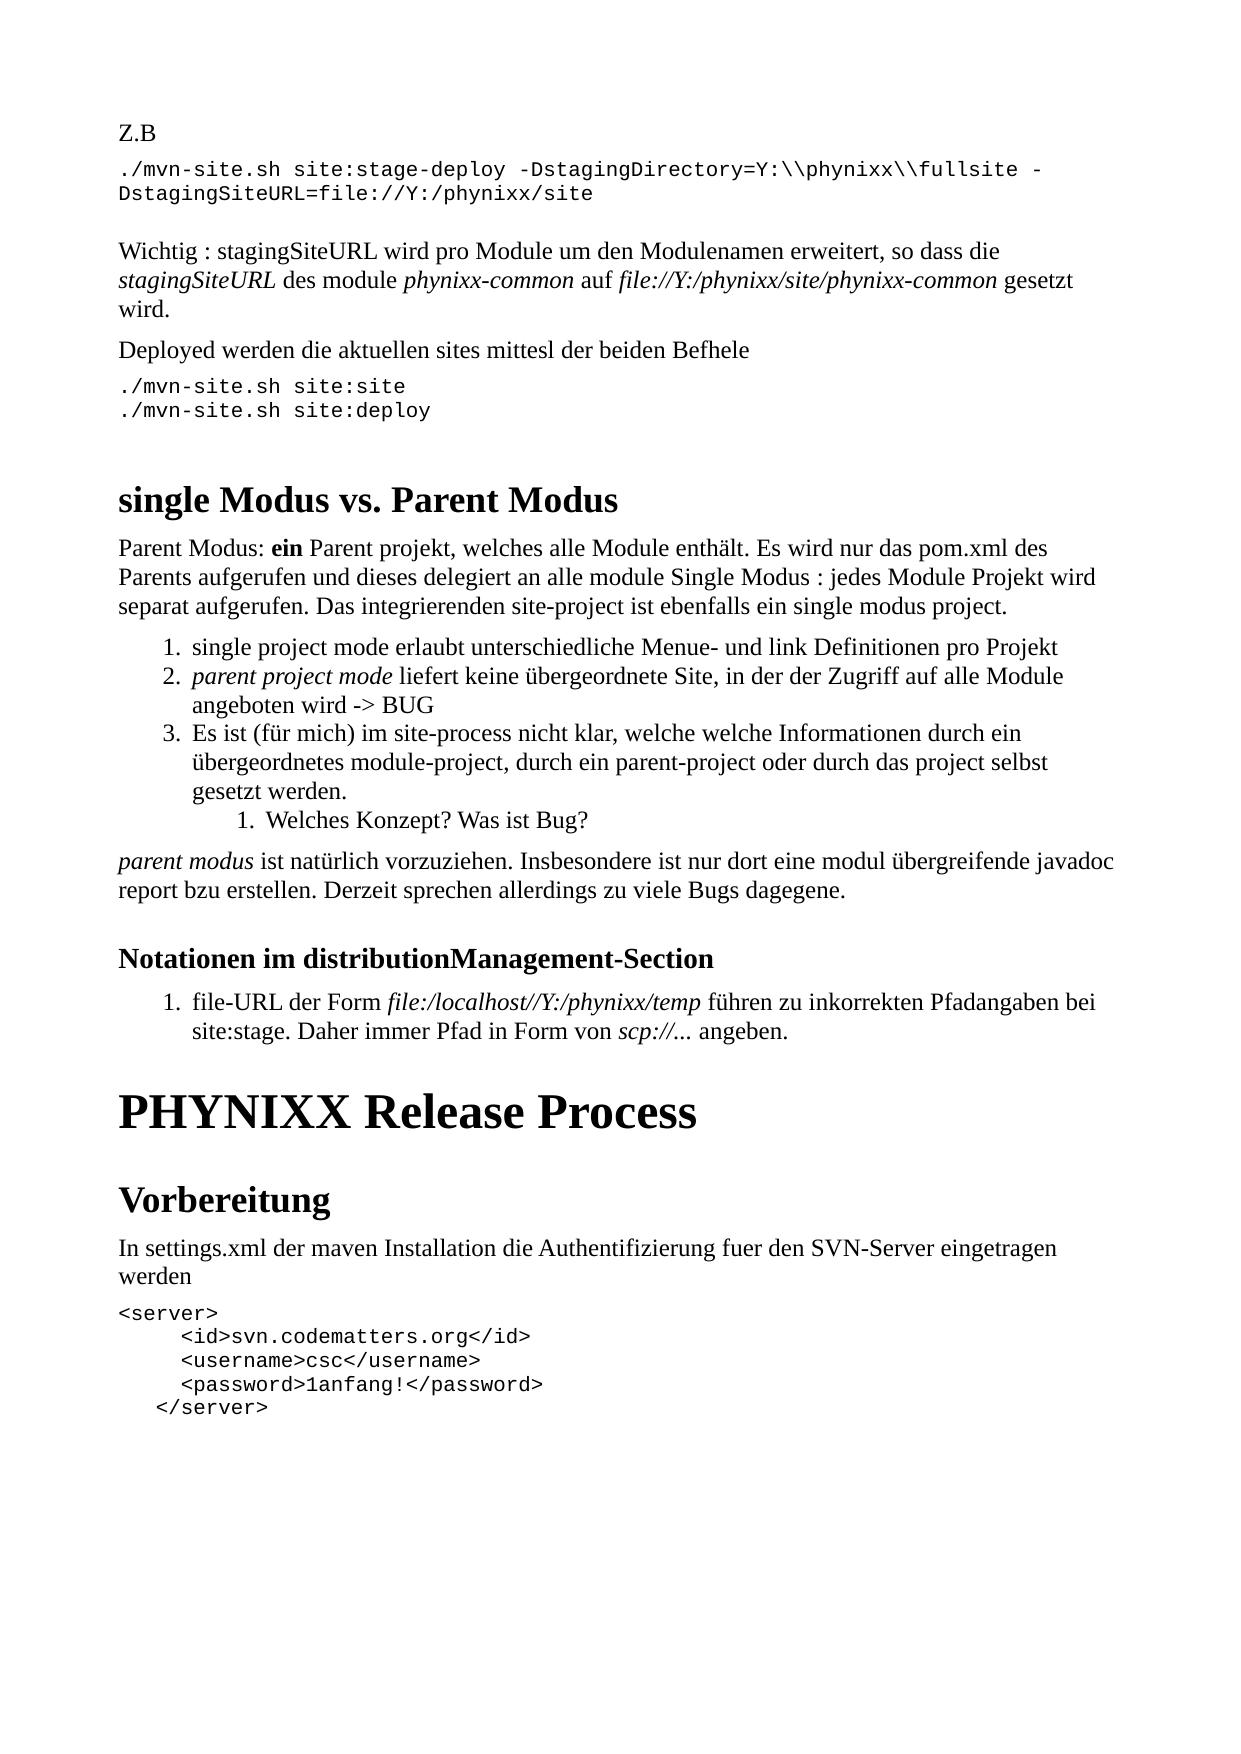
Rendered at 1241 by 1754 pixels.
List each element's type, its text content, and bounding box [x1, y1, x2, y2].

text ./mvn-site.sh site:deploy [118, 400, 1122, 423]
subtitle single Modus vs. Parent Modus [118, 478, 1122, 521]
text <id>svn.codematters.org</id> [118, 1326, 1122, 1350]
text ./mvn-site.sh site:stage-deploy -DstagingDirectory=Y:\\phynixx\\fullsite -DstagingSiteURL=file://Y:/phynixx/site [118, 159, 1122, 207]
list Es ist (für mich) im site-process nicht klar, welche welche Informationen durch ein übergeordnetes module-project, durch ein parent-project oder durch das project selbst gesetzt werden. [162, 718, 1122, 805]
text </server> [118, 1397, 1122, 1421]
text Parent Modus: ein Parent projekt, welches alle Module enthält. Es wird nur das pom.xml des Parents aufgerufen und dieses delegiert an alle module Single Modus : jedes Module Projekt wird separat aufgerufen. Das integrierenden site-project ist ebenfalls ein single modus project. [118, 533, 1122, 620]
text <username>csc</username> [118, 1350, 1122, 1374]
subtitle PHYNIXX Release Process [118, 1082, 1122, 1139]
subtitle Vorbereitung [118, 1177, 1122, 1220]
text Deployed werden die aktuellen sites mittesl der beiden Befhele [118, 335, 1122, 364]
list Welches Konzept? Was ist Bug? [236, 805, 1122, 833]
text parent modus ist natürlich vorzuziehen. Insbesondere ist nur dort eine modul übergreifende javadoc report bzu erstellen. Derzeit sprechen allerdings zu viele Bugs dagegene. [118, 846, 1122, 903]
list single project mode erlaubt unterschiedliche Menue- und link Definitionen pro Projekt [162, 632, 1122, 661]
list parent project mode liefert keine übergeordnete Site, in der der Zugriff auf alle Module angeboten wird -> BUG [162, 661, 1122, 718]
list file-URL der Form file:/localhost//Y:/phynixx/temp führen zu inkorrekten Pfadangaben bei site:stage. Daher immer Pfad in Form von scp://... angeben. [162, 987, 1122, 1044]
text <server> [118, 1303, 1122, 1326]
text <password>1anfang!</password> [118, 1374, 1122, 1397]
text In settings.xml der maven Installation die Authentifizierung fuer den SVN-Server eingetragen werden [118, 1233, 1122, 1290]
text Z.B [118, 118, 1122, 147]
subtitle Notationen im distributionManagement-Section [118, 941, 1122, 974]
text Wichtig : stagingSiteURL wird pro Module um den Modulenamen erweitert, so dass die stagingSiteURL des module phynixx-common auf file://Y:/phynixx/site/phynixx-common gesetzt wird. [118, 236, 1122, 322]
text ./mvn-site.sh site:site [118, 376, 1122, 400]
